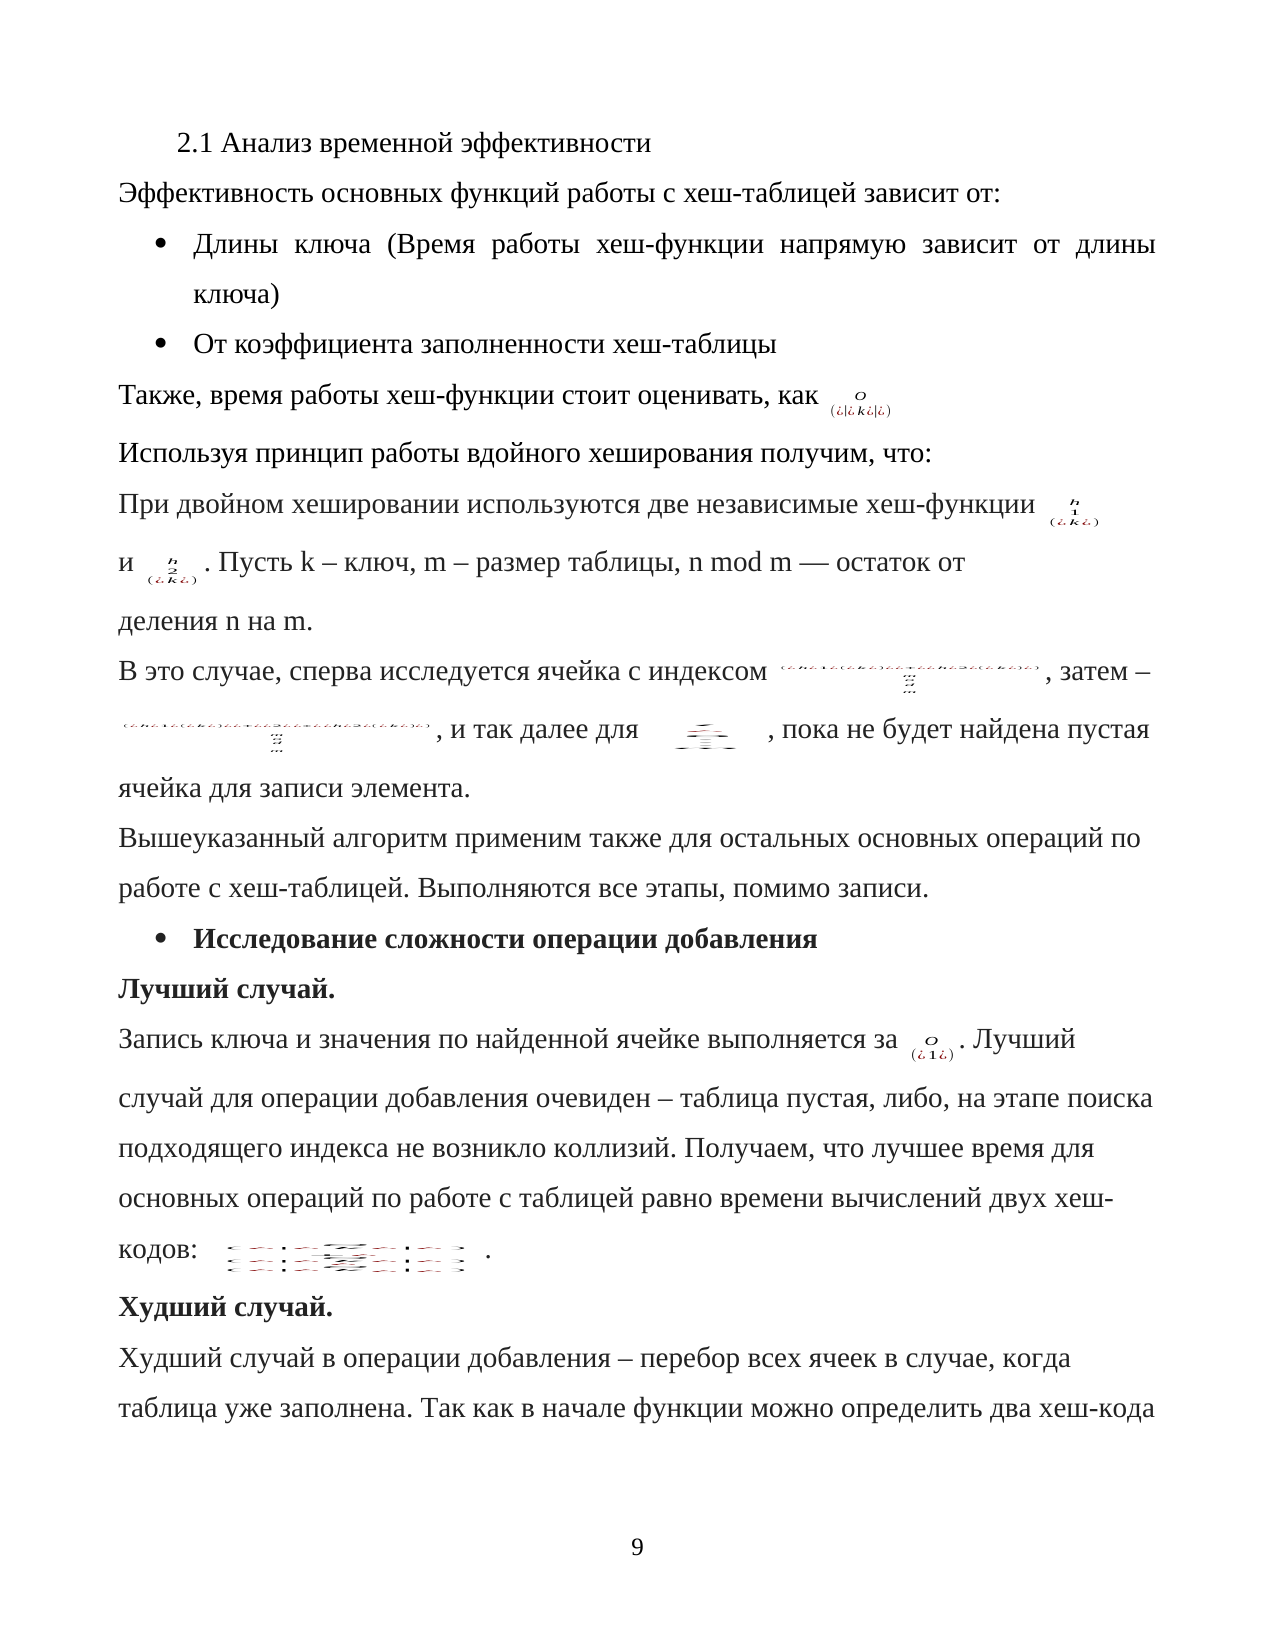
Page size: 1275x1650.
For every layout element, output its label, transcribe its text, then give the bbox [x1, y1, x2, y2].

text В это случае, сперва исследуется ячейка с индексом , затем – , и так далее для , пока не будет найдена пустая ячейка для записи элемента. [118, 653, 1157, 803]
list Исследование сложности операции добавления [156, 921, 1157, 954]
text 2.1 Анализ временной эффективности [118, 125, 1157, 159]
text Используя принцип работы вдойного хеширования получим, что: [118, 436, 1157, 469]
text Эффективность основных функций работы с хеш-таблицей зависит от: [118, 176, 1157, 209]
list Длины ключа (Время работы хеш-функции напрямую зависит от длины ключа) [156, 226, 1157, 310]
text Также, время работы хеш-функции стоит оценивать, как [118, 377, 1157, 419]
text Запись ключа и значения по найденной ячейке выполняется за . Лучший случай для операции добавления очевиден – таблица пустая, либо, на этапе поиска подходящего индекса не возникло коллизий. Получаем, что лучшее время для основных операций по работе с таблицей равно времени вычислений двух хеш-кодов: . [118, 1022, 1157, 1273]
text При двойном хешировании используются две независимые хеш-функции и . Пусть k – ключ, m – размер таблицы, n mod m — остаток от деления n на m. [118, 486, 1157, 636]
text Худший случай в операции добавления – перебор всех ячеек в случае, когда таблица уже заполнена. Так как в начале функции можно определить два хеш-кода сразу же за время , остаётся перебор всех ячеек таблицы. Используя информацию о том, что размер таблицы – m, получаем: . [118, 1340, 1157, 1423]
text Лучший случай. [118, 971, 1157, 1005]
text Вышеуказанный алгоритм применим также для остальных основных операций по работе с хеш-таблицей. Выполняются все этапы, помимо записи. [118, 820, 1157, 904]
list От коэффициента заполненности хеш-таблицы [156, 327, 1157, 360]
text Худший случай. [118, 1289, 1157, 1323]
